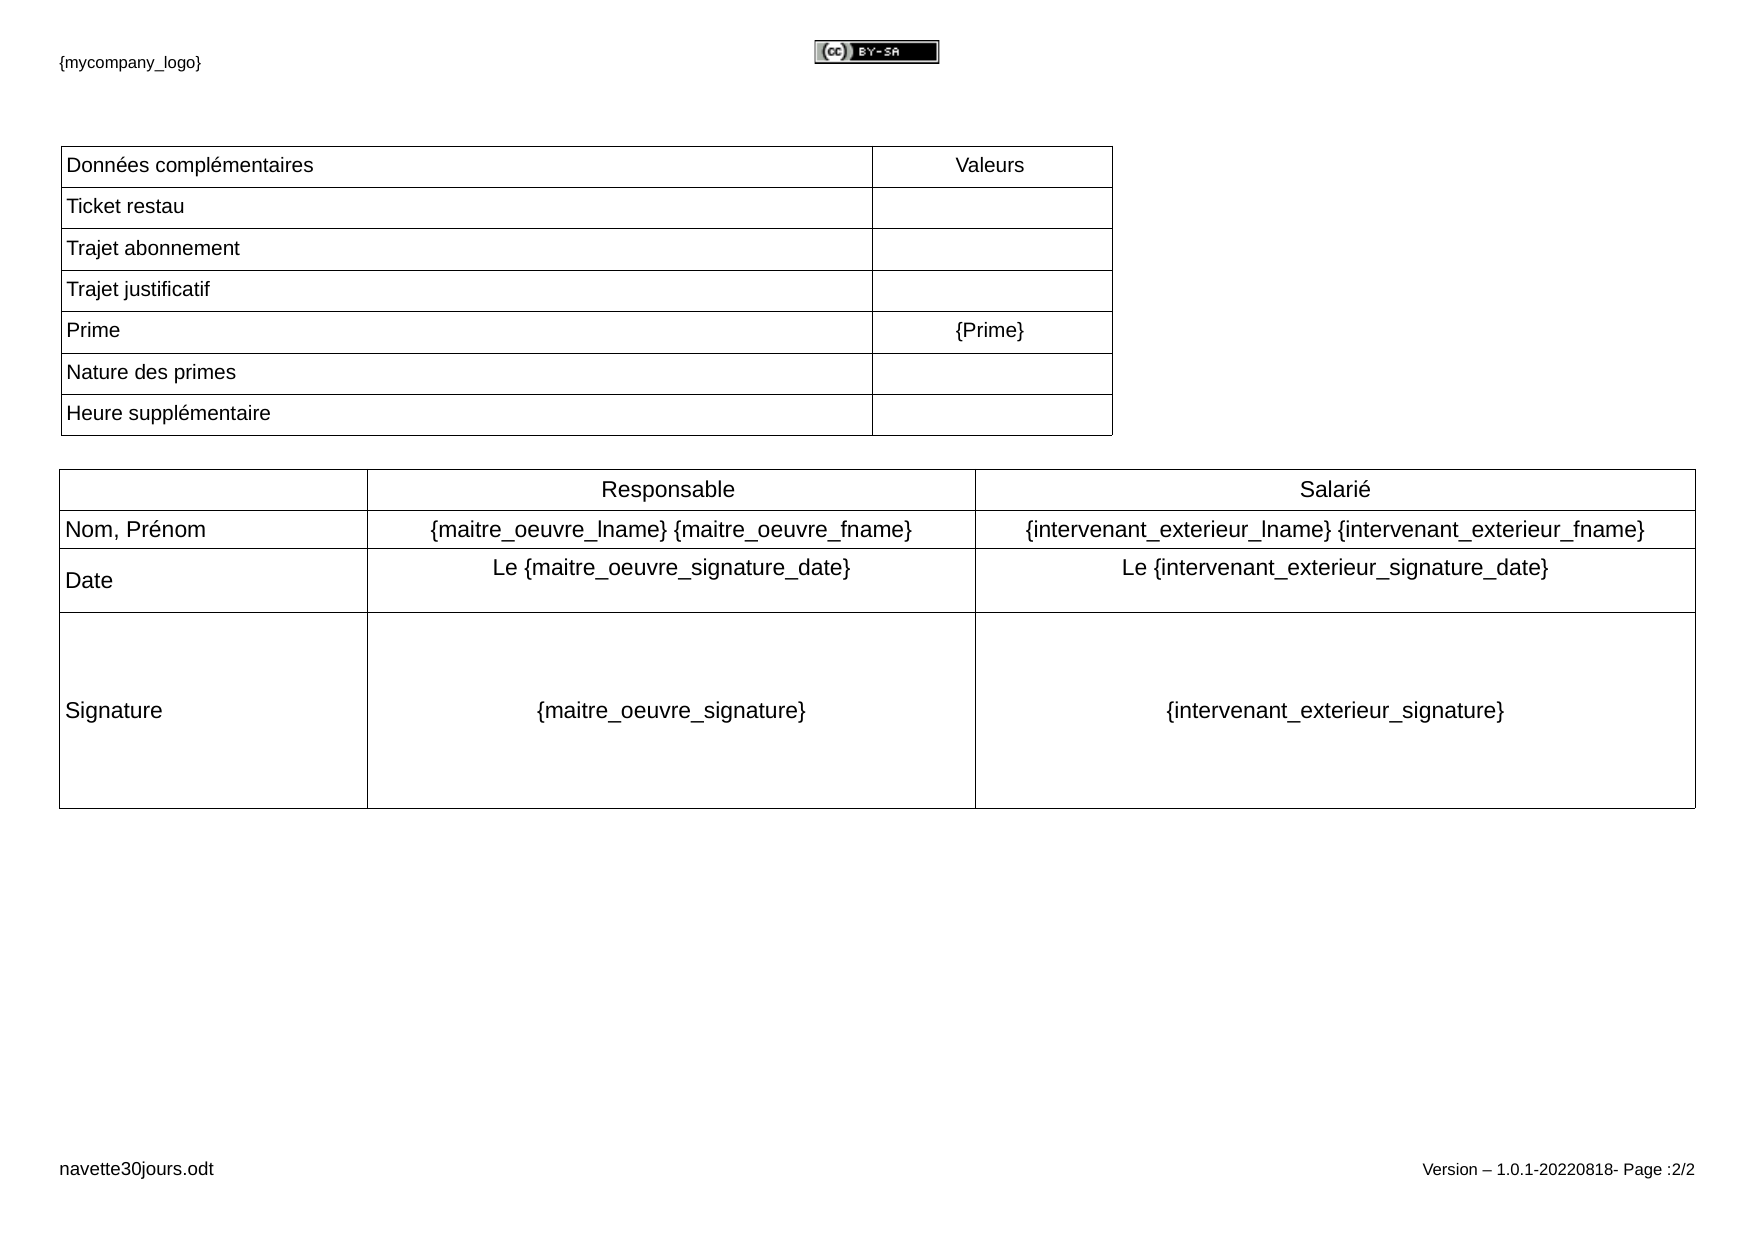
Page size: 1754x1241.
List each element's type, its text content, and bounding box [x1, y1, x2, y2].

table_header Données complémentaires [62, 147, 872, 187]
table_cell [873, 188, 1112, 228]
table_header Salarié [976, 470, 1695, 510]
table_cell [873, 271, 1112, 311]
table_cell Trajet justificatif [62, 271, 872, 311]
table_cell Le {intervenant_exterieur_signature_date} [976, 549, 1695, 612]
table_cell [873, 354, 1112, 394]
table_cell Prime [62, 312, 872, 352]
table_cell {intervenant_exterieur_lname} {intervenant_exterieur_fname} [976, 511, 1695, 548]
table_cell Ticket restau [62, 188, 872, 228]
table_cell Trajet abonnement [62, 229, 872, 270]
table_header Responsable [368, 470, 975, 510]
table_cell [873, 395, 1112, 435]
table_cell Nature des primes [62, 354, 872, 394]
table_cell Heure supplémentaire [62, 395, 872, 435]
table_header [60, 470, 367, 510]
table_cell Date [60, 549, 367, 612]
table_cell {intervenant_exterieur_signature} [976, 613, 1695, 808]
table_cell Signature [60, 613, 367, 808]
table_cell [873, 229, 1112, 270]
table_cell Le {maitre_oeuvre_signature_date} [368, 549, 975, 612]
table_cell {maitre_oeuvre_signature} [368, 613, 975, 808]
table_cell Nom, Prénom [60, 511, 367, 548]
table_cell {Prime} [873, 312, 1112, 352]
table_cell {maitre_oeuvre_lname} {maitre_oeuvre_fname} [368, 511, 975, 548]
table_header Valeurs [873, 147, 1112, 187]
picture [814, 40, 940, 64]
